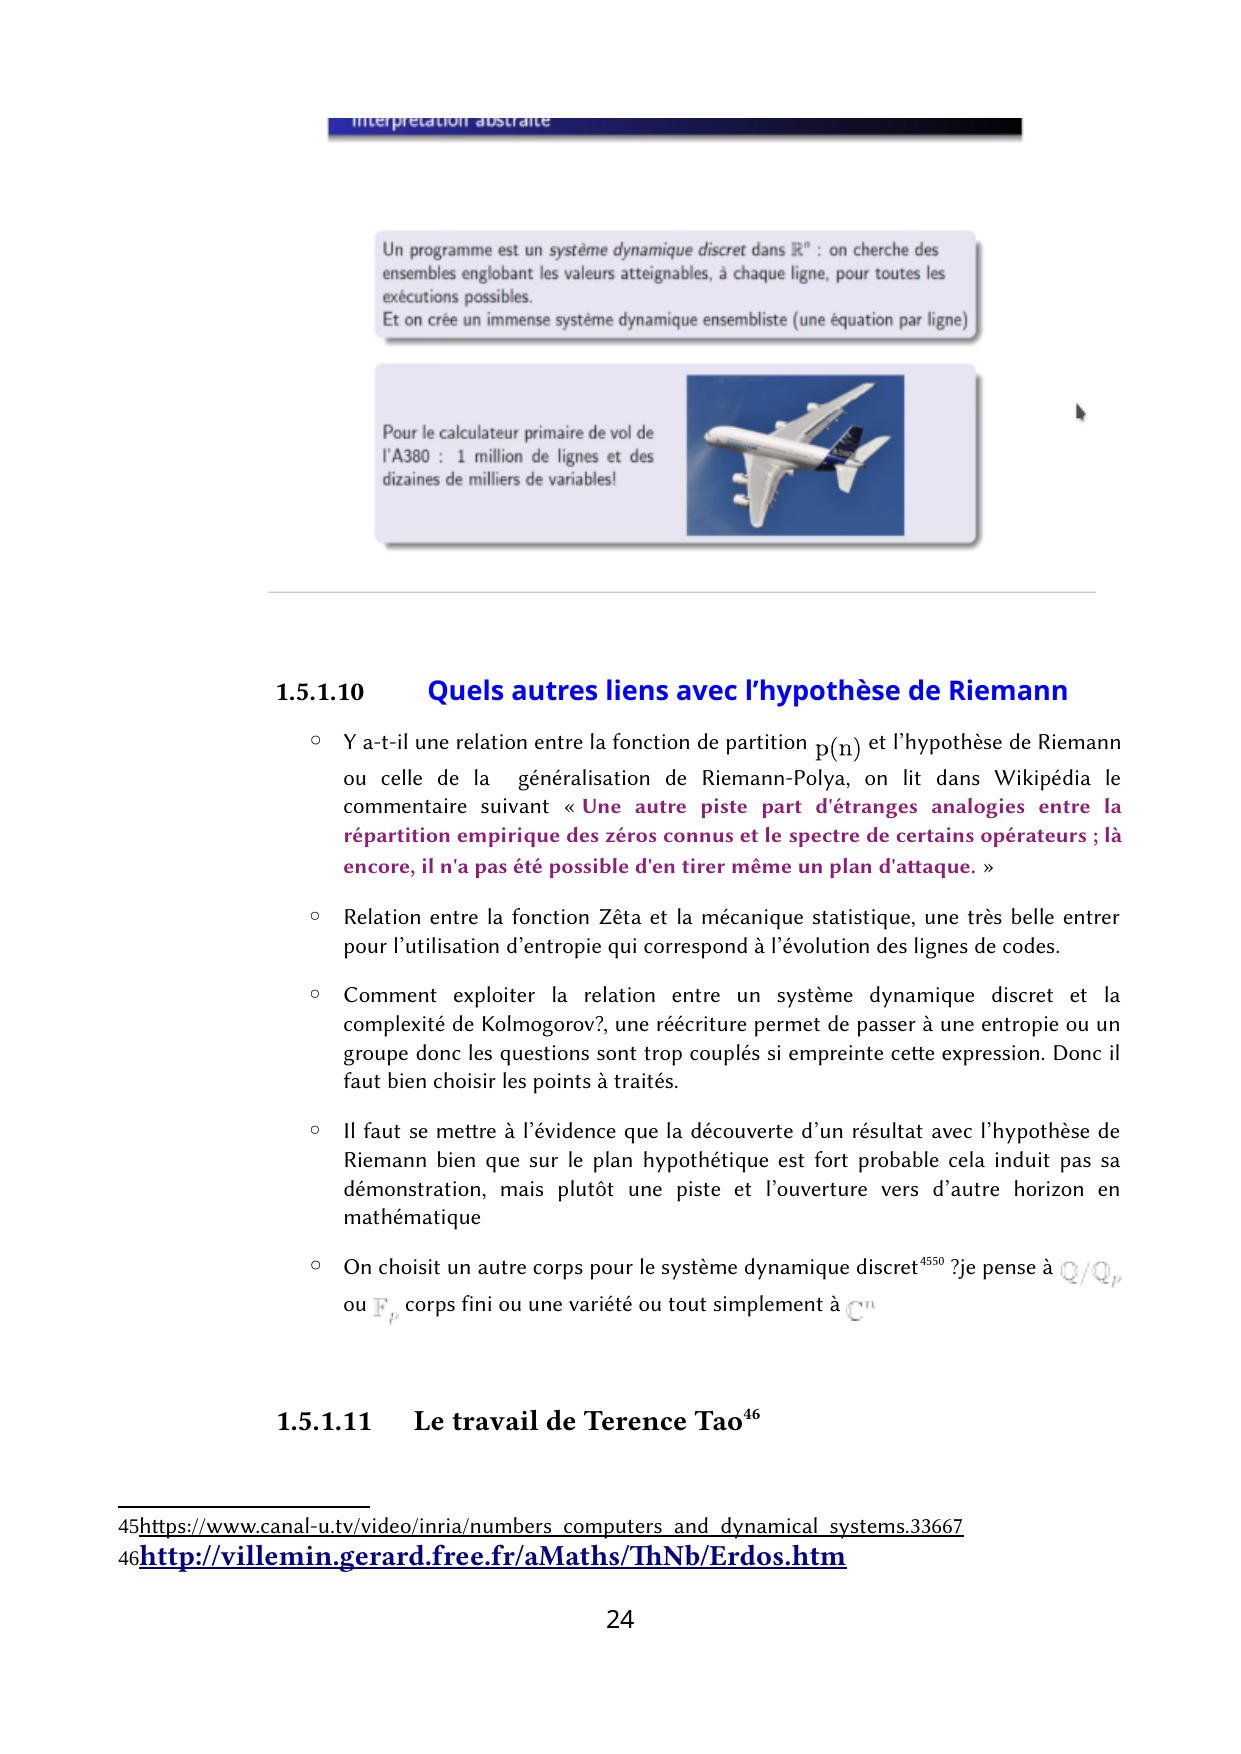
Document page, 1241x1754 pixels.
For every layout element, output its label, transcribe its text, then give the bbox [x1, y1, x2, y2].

subtitle Comment exploiter la relation entre un système dynamique discret et la complexité de Kolmogorov?, une réécriture permet de passer à une entropie ou un groupe donc les questions sont trop couplés si empreinte cette expression. Donc il faut bien choisir les points à traités. [306, 982, 1122, 1094]
picture [372, 1298, 400, 1325]
subtitle Relation entre la fonction Zêta et la mécanique statistique, une très belle entrer pour l’utilisation d’entropie qui correspond à l’évolution des lignes de codes. [306, 904, 1122, 959]
picture [1059, 1260, 1122, 1288]
subtitle https://www.canal-u.tv/video/inria/numbers_computers_and_dynamical_systems.33667 [118, 1513, 1122, 1539]
picture [268, 118, 1097, 594]
list Quels autres liens avec l’hypothèse de Riemann [268, 672, 1122, 709]
subtitle http://villemin.gerard.free.fr/aMaths/ThNb/Erdos.htm [118, 1539, 1122, 1572]
subtitle On choisit un autre corps pour le système dynamique discret50 ?je pense à ou corps fini ou une variété ou tout simplement à [306, 1254, 1122, 1324]
picture [846, 1301, 876, 1321]
subtitle Y a-t-il une relation entre la fonction de partition et l’hypothèse de Riemann ou celle de la généralisation de Riemann-Polya, on lit dans Wikipédia le commentaire suivant « Une autre piste part d'étranges analogies entre la répartition empirique des zéros connus et le spectre de certains opérateurs ; là encore, il n'a pas été possible d'en tirer même un plan d'attaque. » [306, 729, 1122, 880]
subtitle Le travail de Terence Tao [268, 1405, 1122, 1438]
subtitle Il faut se mettre à l’évidence que la découverte d’un résultat avec l’hypothèse de Riemann bien que sur le plan hypothétique est fort probable cela induit pas sa démonstration, mais plutôt une piste et l’ouverture vers d’autre horizon en mathématique [306, 1118, 1122, 1230]
